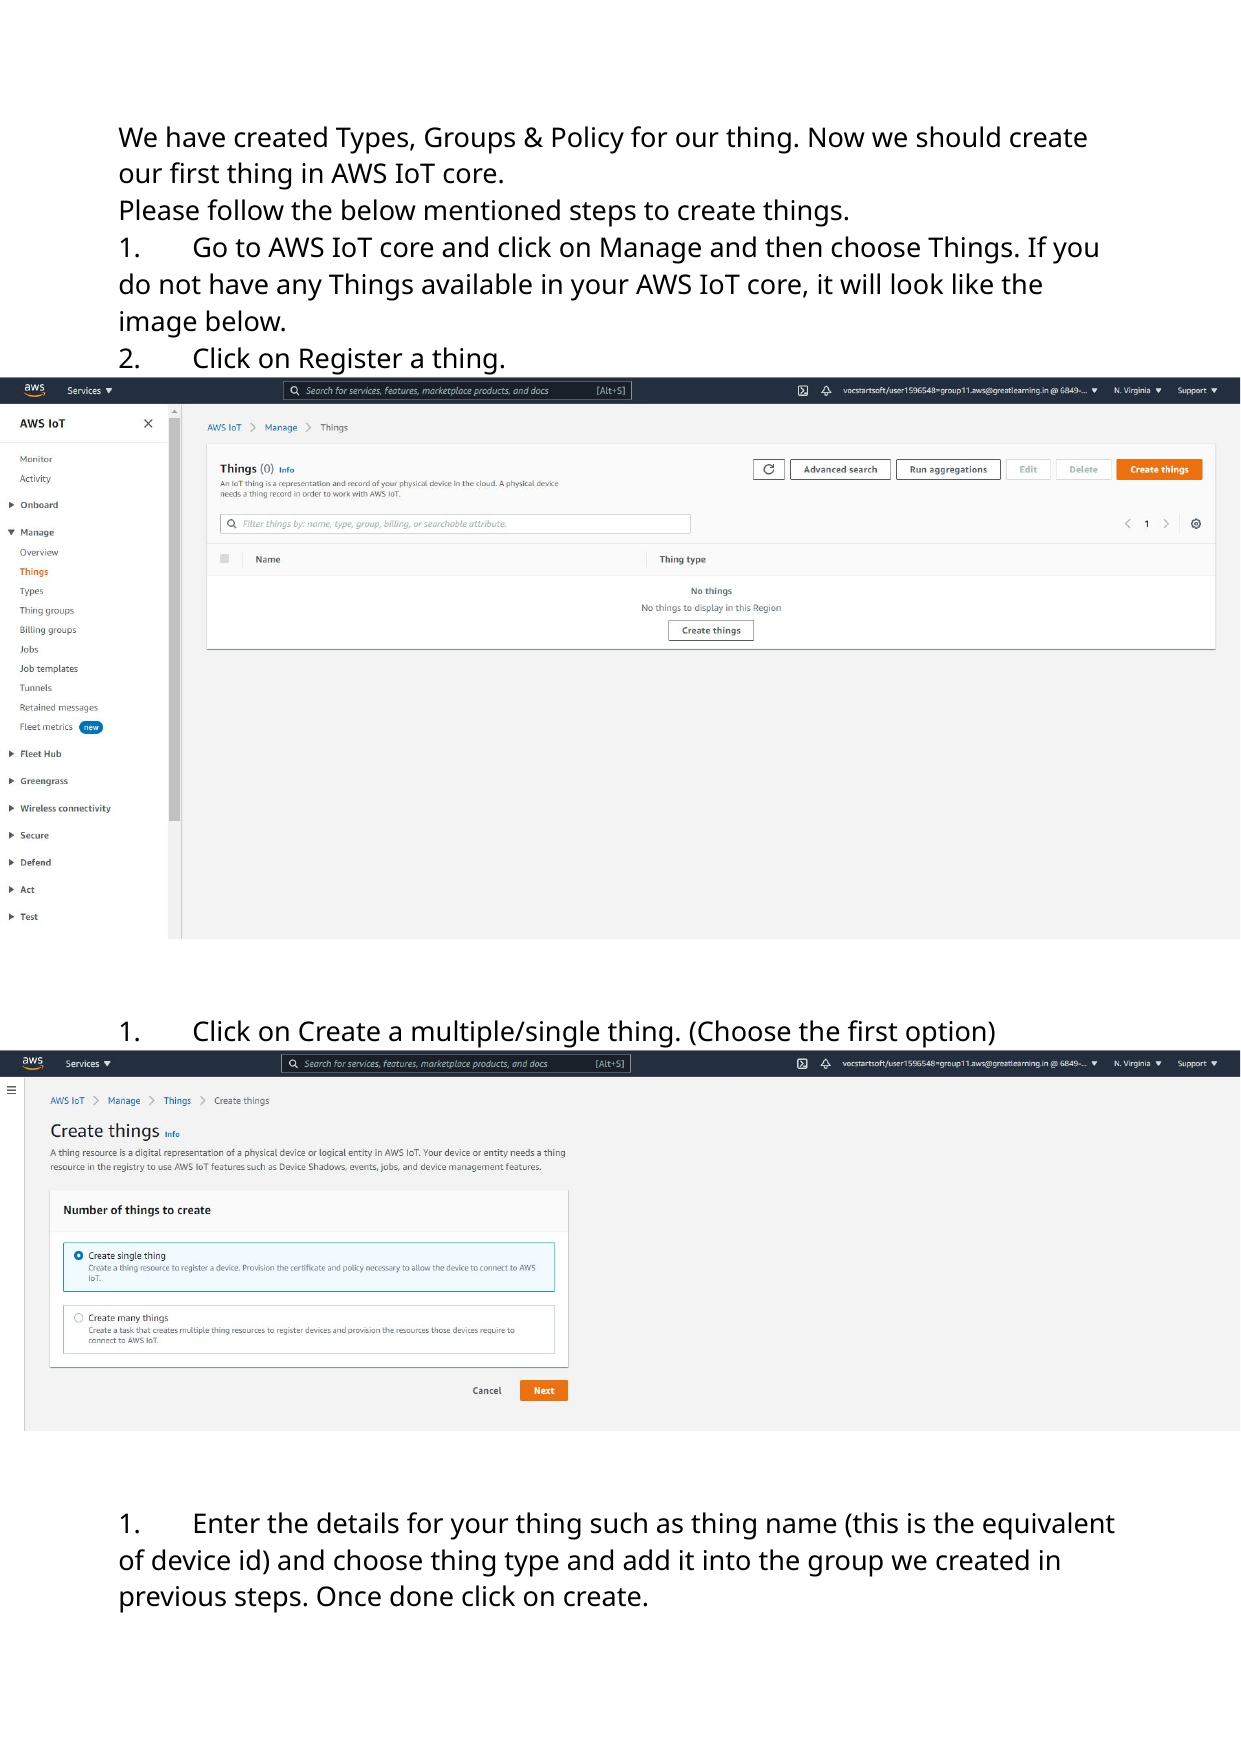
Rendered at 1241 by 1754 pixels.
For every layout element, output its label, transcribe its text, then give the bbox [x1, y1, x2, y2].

list Enter the details for your thing such as thing name (this is the equivalent of device id) and choose thing type and add it into the group we created in previous steps. Once done click on create. [118, 1504, 1122, 1615]
text Please follow the below mentioned steps to create things. [118, 192, 1122, 229]
picture [0, 376, 1241, 939]
list Click on Create a multiple/single thing. (Choose the first option) [118, 1012, 1122, 1049]
list Click on Register a thing. [118, 339, 1122, 376]
list Go to AWS IoT core and click on Manage and then choose Things. If you do not have any Things available in your AWS IoT core, it will look like the image below. [118, 229, 1122, 339]
text We have created Types, Groups & Policy for our thing. Now we should create our first thing in AWS IoT core. [118, 118, 1122, 192]
picture [0, 1049, 1241, 1431]
